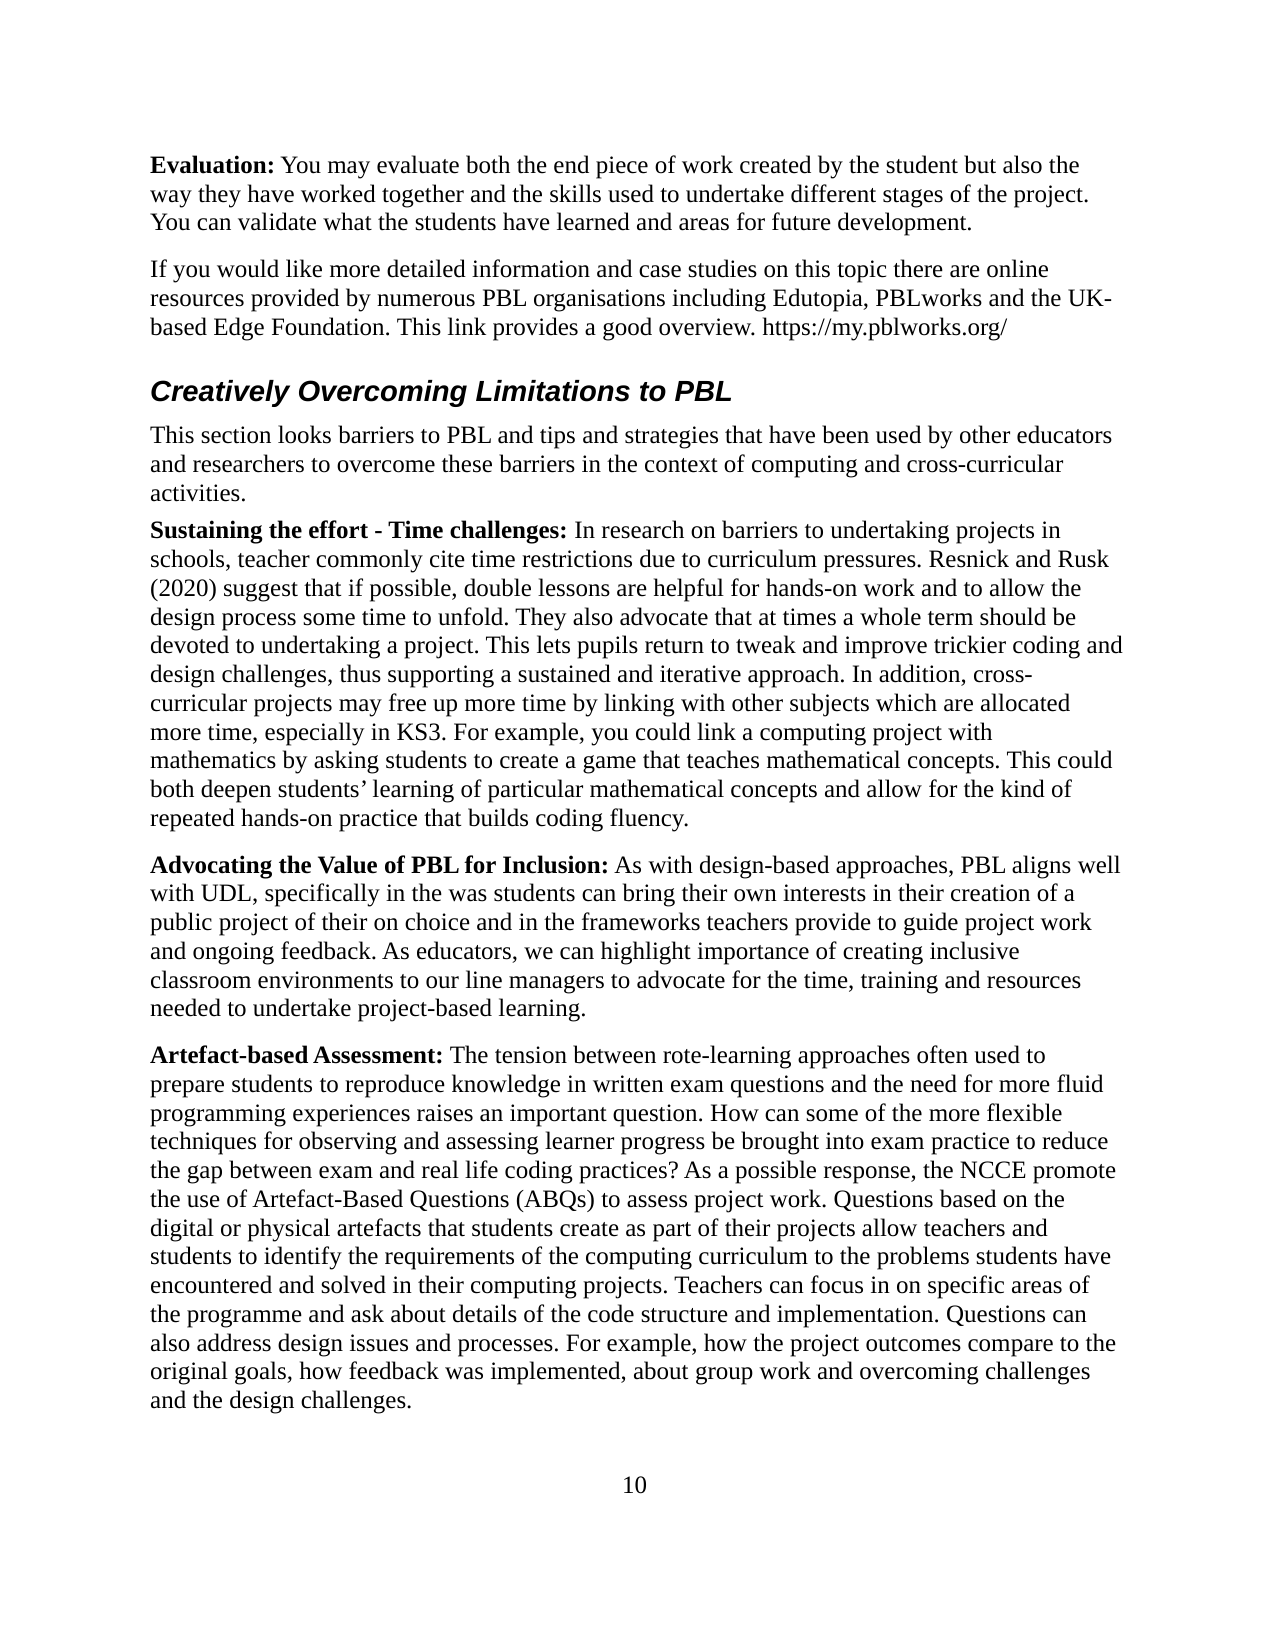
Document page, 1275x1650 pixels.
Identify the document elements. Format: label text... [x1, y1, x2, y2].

subtitle Creatively Overcoming Limitations to PBL [150, 374, 1125, 408]
text Sustaining the effort - Time challenges: In research on barriers to undertaking projects in schools, teacher commonly cite time restrictions due to curriculum pressures. Resnick and Rusk (2020) suggest that if possible, double lessons are helpful for hands-on work and to allow the design process some time to unfold. They also advocate that at times a whole term should be devoted to undertaking a project. This lets pupils return to tweak and improve trickier coding and design challenges, thus supporting a sustained and iterative approach. In addition, cross-curricular projects may free up more time by linking with other subjects which are allocated more time, especially in KS3. For example, you could link a computing project with mathematics by asking students to create a game that teaches mathematical concepts. This could both deepen students’ learning of particular mathematical concepts and allow for the kind of repeated hands-on practice that builds coding fluency. [150, 516, 1125, 832]
text If you would like more detailed information and case studies on this topic there are online resources provided by numerous PBL organisations including Edutopia, PBLworks and the UK-based Edge Foundation. This link provides a good overview. https://my.pblworks.org/ [150, 254, 1125, 340]
text Artefact-based Assessment: The tension between rote-learning approaches often used to prepare students to reproduce knowledge in written exam questions and the need for more fluid programming experiences raises an important question. How can some of the more flexible techniques for observing and assessing learner progress be brought into exam practice to reduce the gap between exam and real life coding practices? As a possible response, the NCCE promote the use of Artefact-Based Questions (ABQs) to assess project work. Questions based on the digital or physical artefacts that students create as part of their projects allow teachers and students to identify the requirements of the computing curriculum to the problems students have encountered and solved in their computing projects. Teachers can focus in on specific areas of the programme and ask about details of the code structure and implementation. Questions can also address design issues and processes. For example, how the project outcomes compare to the original goals, how feedback was implemented, about group work and overcoming challenges and the design challenges. [150, 1040, 1125, 1414]
text This section looks barriers to PBL and tips and strategies that have been used by other educators and researchers to overcome these barriers in the context of computing and cross-curricular activities. [150, 420, 1125, 507]
text Evaluation: You may evaluate both the end piece of work created by the student but also the way they have worked together and the skills used to undertake different stages of the project. You can validate what the students have learned and areas for future development. [150, 150, 1125, 236]
text Advocating the Value of PBL for Inclusion: As with design-based approaches, PBL aligns well with UDL, specifically in the was students can bring their own interests in their creation of a public project of their on choice and in the frameworks teachers provide to guide project work and ongoing feedback. As educators, we can highlight importance of creating inclusive classroom environments to our line managers to advocate for the time, training and resources needed to undertake project-based learning. [150, 850, 1125, 1022]
